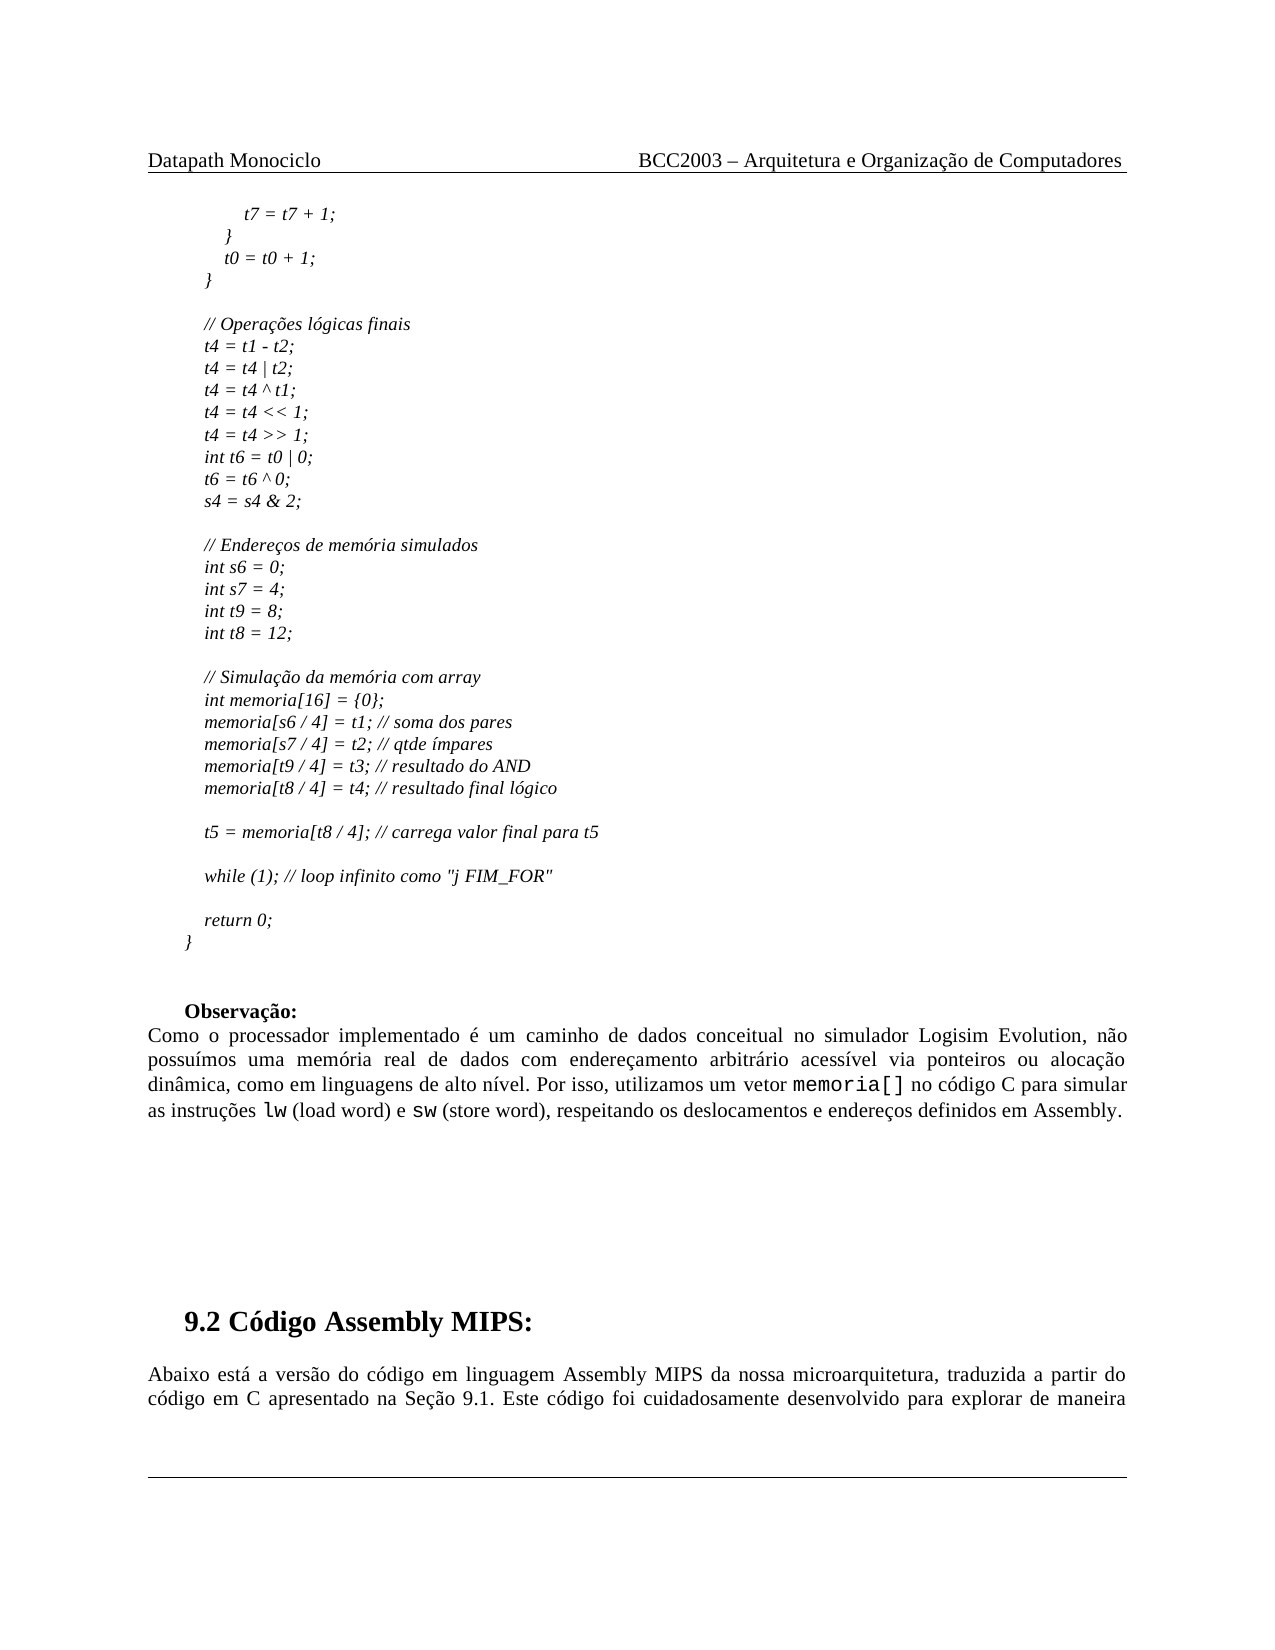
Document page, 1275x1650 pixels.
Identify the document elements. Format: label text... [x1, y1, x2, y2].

text t4 = t4 ^ t1; [148, 379, 1127, 401]
subtitle 9.2 Código Assembly MIPS: [148, 1304, 1127, 1338]
text t4 = t1 - t2; [148, 335, 1127, 357]
text memoria[t8 / 4] = t4; // resultado final lógico [148, 776, 1127, 798]
text t4 = t4 | t2; [148, 357, 1127, 379]
text Como o processador implementado é um caminho de dados conceitual no simulador Logisim Evolution, não possuímos uma memória real de dados com endereçamento arbitrário acessível via ponteiros ou alocação dinâmica, como em linguagens de alto nível. Por isso, utilizamos um vetor memoria[] no código C para simular as instruções lw (load word) e sw (store word), respeitando os deslocamentos e endereços definidos em Assembly. [148, 1023, 1127, 1123]
text int t8 = 12; [148, 622, 1127, 644]
text Abaixo está a versão do código em linguagem Assembly MIPS da nossa microarquitetura, traduzida a partir do código em C apresentado na Seção 9.1. Este código foi cuidadosamente desenvolvido para explorar de maneira [148, 1362, 1127, 1410]
text // Endereços de memória simulados [148, 533, 1127, 556]
text int s7 = 4; [148, 578, 1127, 600]
text t5 = memoria[t8 / 4]; // carrega valor final para t5 [148, 821, 1127, 843]
text memoria[t9 / 4] = t3; // resultado do AND [148, 754, 1127, 776]
text // Simulação da memória com array [148, 666, 1127, 688]
text int s6 = 0; [148, 556, 1127, 578]
text int t9 = 8; [148, 600, 1127, 622]
text int t6 = t0 | 0; [148, 445, 1127, 467]
text t0 = t0 + 1; [148, 246, 1127, 268]
text t7 = t7 + 1; [148, 202, 1127, 224]
text memoria[s6 / 4] = t1; // soma dos pares [148, 710, 1127, 732]
text } [148, 931, 1127, 953]
text // Operações lógicas finais [148, 313, 1127, 335]
text t4 = t4 << 1; [148, 401, 1127, 423]
text t6 = t6 ^ 0; [148, 467, 1127, 489]
text } [148, 268, 1127, 291]
text while (1); // loop infinito como "j FIM_FOR" [148, 865, 1127, 887]
text int memoria[16] = {0}; [148, 688, 1127, 710]
text return 0; [148, 909, 1127, 931]
subtitle Observação: [148, 999, 1127, 1023]
text t4 = t4 >> 1; [148, 423, 1127, 445]
text memoria[s7 / 4] = t2; // qtde ímpares [148, 732, 1127, 754]
text s4 = s4 & 2; [148, 489, 1127, 511]
text } [148, 224, 1127, 246]
